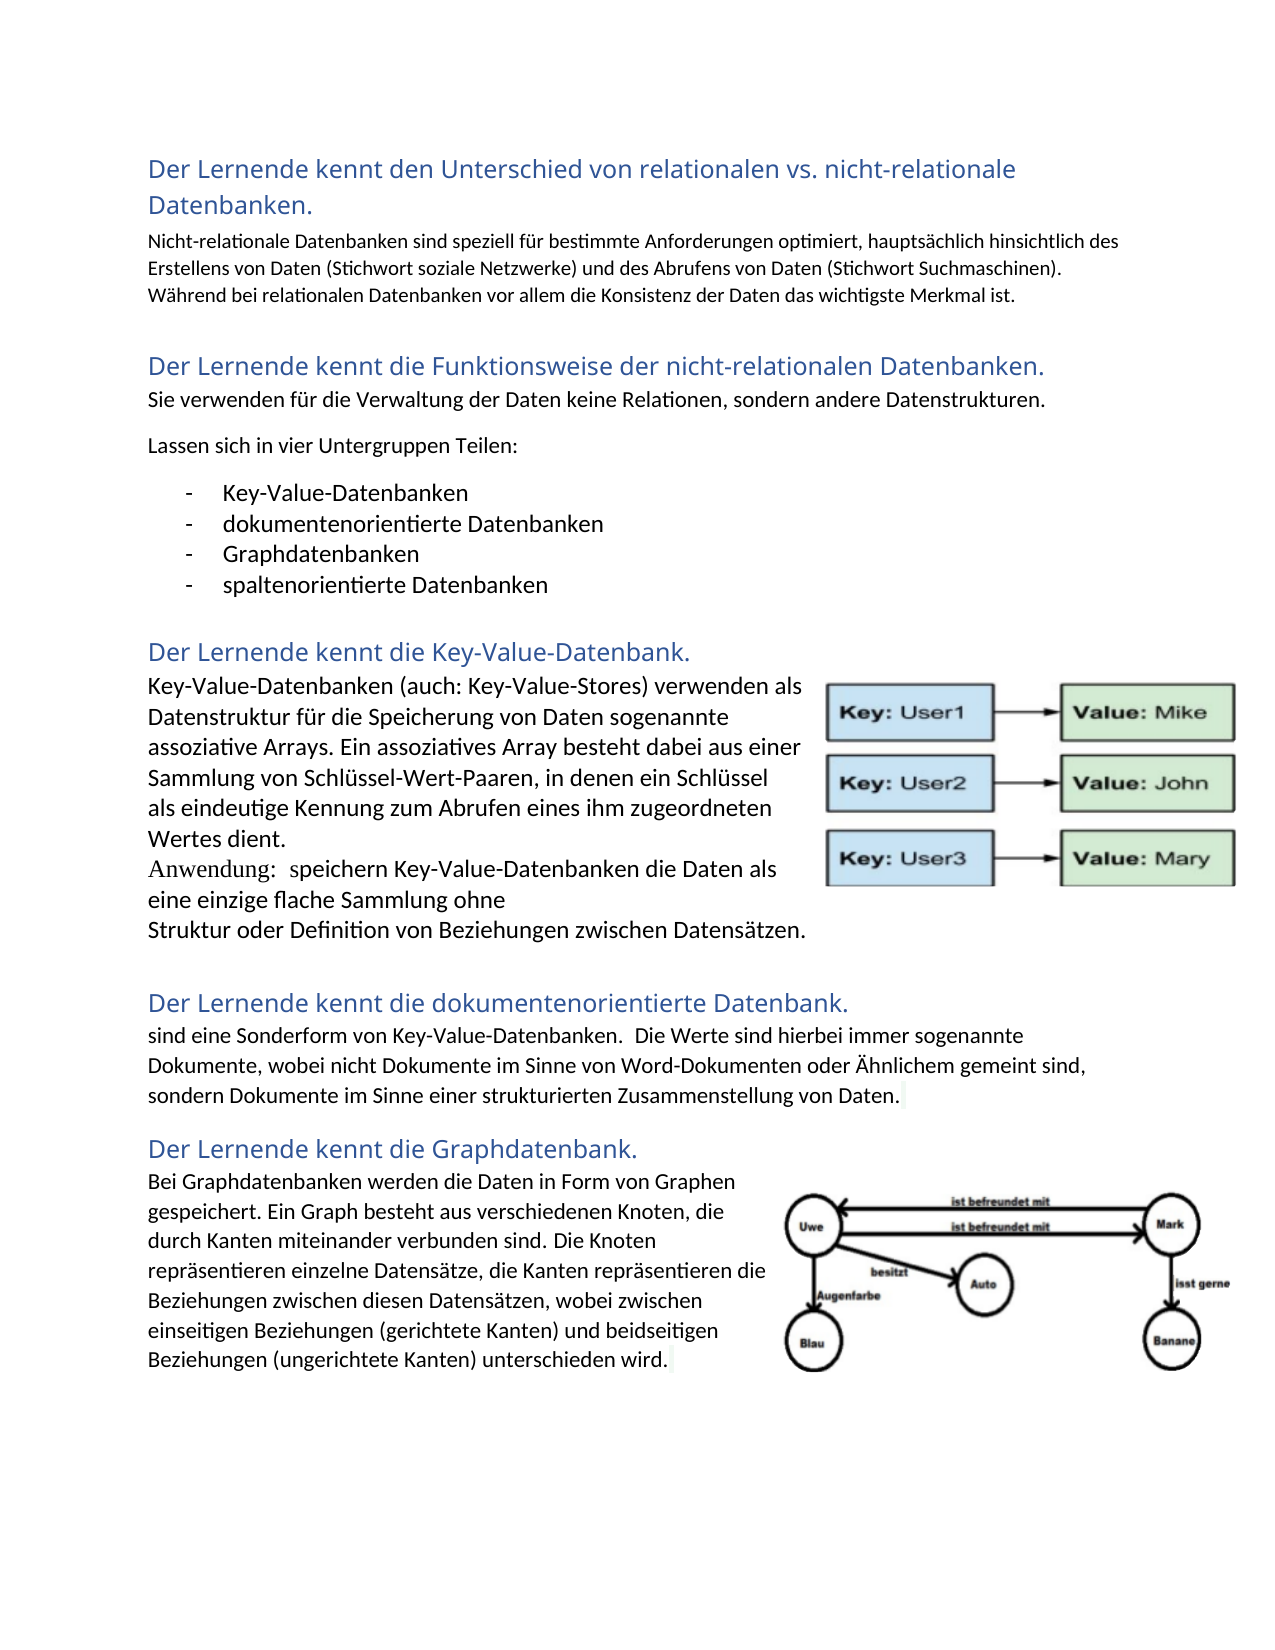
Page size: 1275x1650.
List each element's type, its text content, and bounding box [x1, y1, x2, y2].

subtitle Nicht-relationale Datenbanken sind speziell für bestimmte Anforderungen optimiert, hauptsächlich hinsichtlich des Erstellens von Daten (Stichwort soziale Netzwerke) und des Abrufens von Daten (Stichwort Suchmaschinen). Während bei relationalen Datenbanken vor allem die Konsistenz der Daten das wichtigste Merkmal ist. [148, 228, 1127, 307]
text Key-Value-Datenbanken (auch: Key-Value-Stores) verwenden als Datenstruktur für die Speicherung von Daten sogenannte assoziative Arrays. Ein assoziatives Array besteht dabei aus einer Sammlung von Schlüssel-Wert-Paaren, in denen ein Schlüssel [148, 670, 1127, 792]
text Lassen sich in vier Untergruppen Teilen: [148, 431, 1127, 459]
text sind eine Sonderform von Key-Value-Datenbanken. Die Werte sind hierbei immer sogenannte Dokumente, wobei nicht Dokumente im Sinne von Word-Dokumenten oder Ähnlichem gemeint sind, sondern Dokumente im Sinne einer strukturierten Zusammenstellung von Daten. [148, 1021, 1127, 1109]
list Key-Value-Datenbanken [185, 478, 1127, 508]
list Graphdatenbanken [185, 539, 1127, 569]
text Struktur oder Definition von Beziehungen zwischen Datensätzen. [148, 914, 1127, 945]
text Anwendung: speichern Key-Value-Datenbanken die Daten als eine einzige flache Sammlung ohne [148, 853, 1127, 914]
text als eindeutige Kennung zum Abrufen eines ihm zugeordneten Wertes dient. [148, 792, 827, 853]
subtitle Der Lernende kennt die Funktionsweise der nicht-relationalen Datenbanken. [148, 313, 1127, 383]
subtitle Der Lernende kennt die Key-Value-Datenbank. [148, 634, 1127, 668]
subtitle Der Lernende kennt den Unterschied von relationalen vs. nicht-relationale Datenbanken. [148, 152, 1127, 222]
list spaltenorientierte Datenbanken [185, 569, 1127, 600]
subtitle Der Lernende kennt die dokumentenorientierte Datenbank. [148, 949, 1127, 1019]
text Bei Graphdatenbanken werden die Daten in Form von Graphen gespeichert. Ein Graph besteht aus verschiedenen Knoten, die durch Kanten miteinander verbunden sind. Die Knoten repräsentieren einzelne Datensätze, die Kanten repräsentieren die Beziehungen zwischen diesen Datensätzen, wobei zwischen einseitigen Beziehungen (gerichtete Kanten) und beidseitigen Beziehungen (ungerichtete Kanten) unterschieden wird. [148, 1167, 1127, 1373]
subtitle Der Lernende kennt die Graphdatenbank. [148, 1131, 1127, 1165]
text Sie verwenden für die Verwaltung der Daten keine Relationen, sondern andere Datenstrukturen. [148, 385, 1127, 413]
list dokumentenorientierte Datenbanken [185, 508, 1127, 539]
